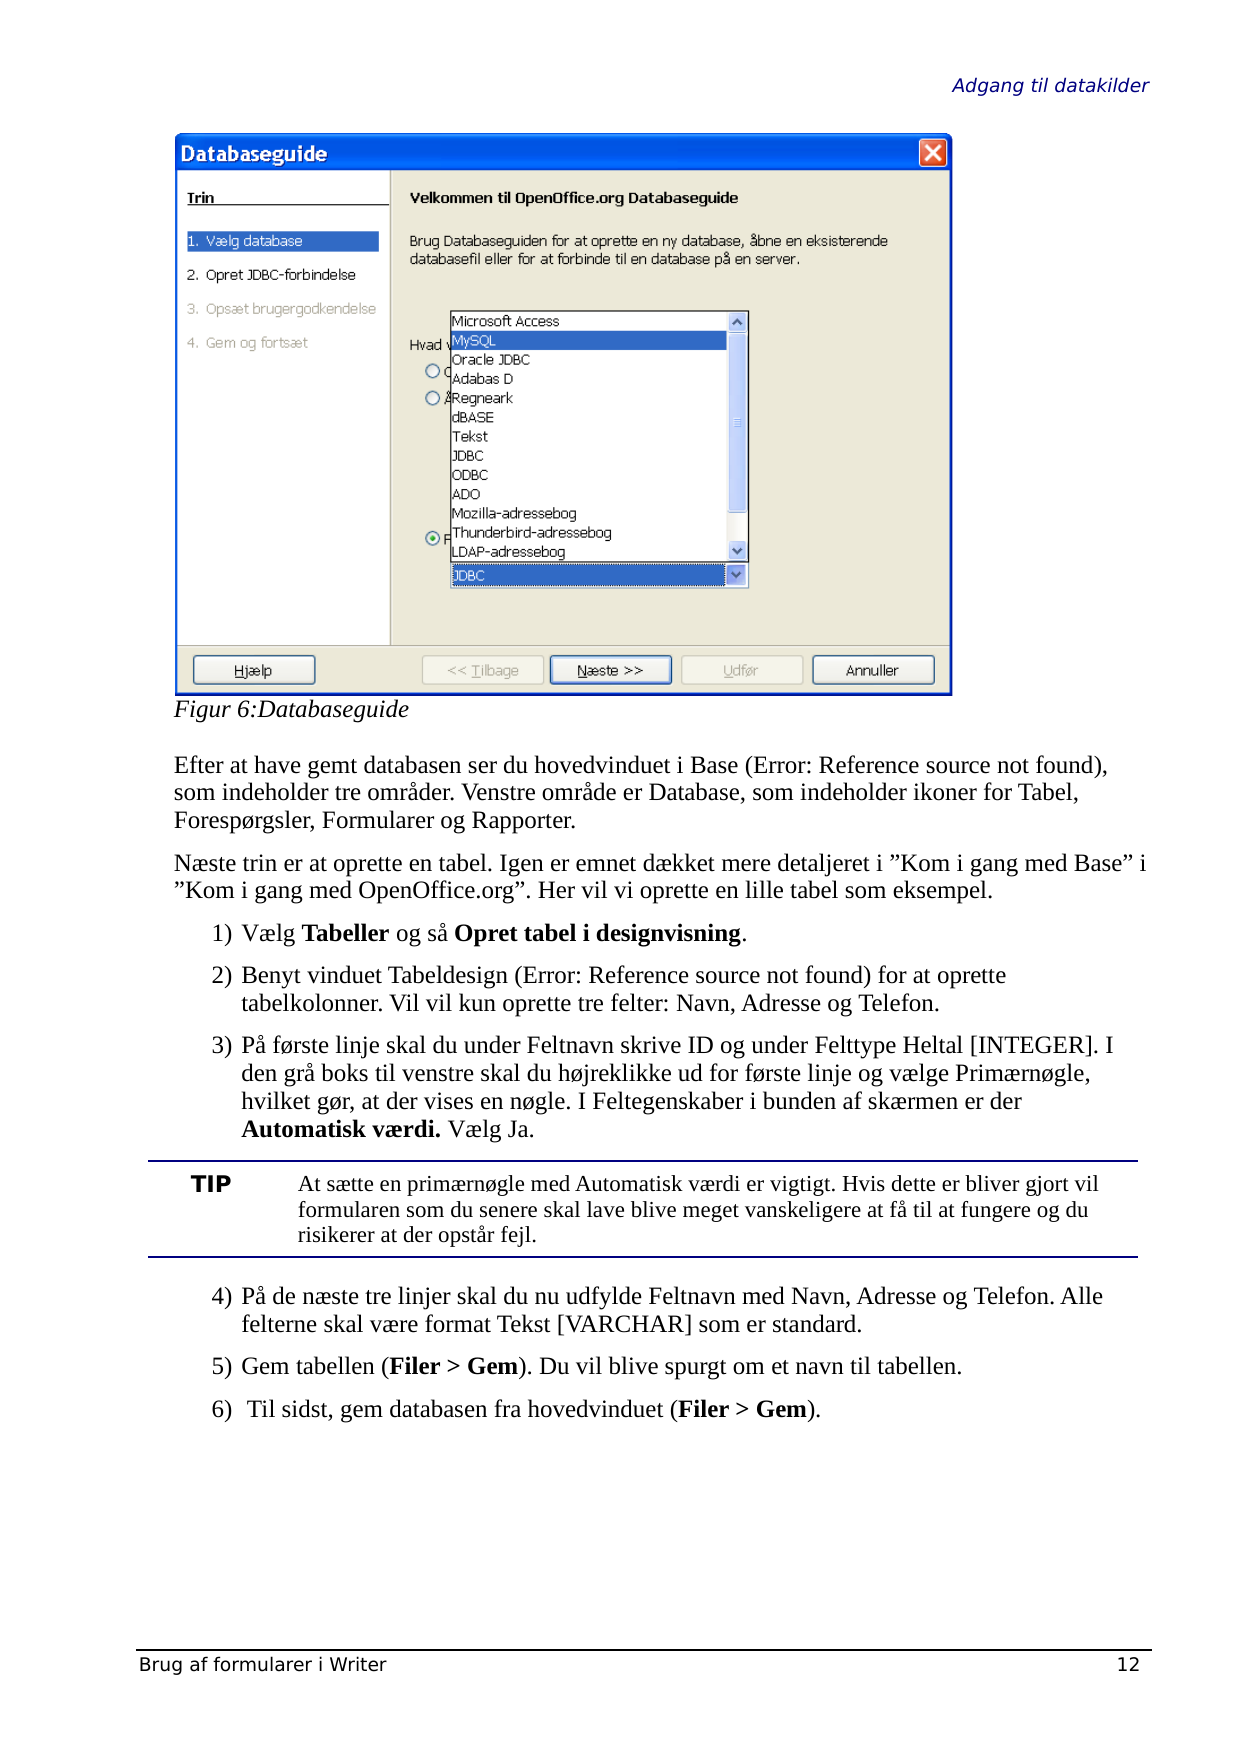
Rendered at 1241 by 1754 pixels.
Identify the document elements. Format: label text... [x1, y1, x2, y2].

text Efter at have gemt databasen ser du hovedvinduet i Base (), som indeholder tre områder. Venstre område er Database, som indeholder ikoner for Tabel, Forespørgsler, Formularer og Rapporter. [174, 751, 1152, 834]
list Benyt vinduet Tabeldesign () for at oprette tabelkolonner. Vil vil kun oprette tre felter: Navn, Adresse og Telefon. [211, 961, 1152, 1017]
list Til sidst, gem databasen fra hovedvinduet (Filer > Gem). [211, 1395, 1152, 1423]
list Gem tabellen (Filer > Gem). Du vil blive spurgt om et navn til tabellen. [211, 1352, 1152, 1380]
picture [175, 133, 953, 696]
list På de næste tre linjer skal du nu udfylde Feltnavn med Navn, Adresse og Telefon. Alle felterne skal være format Tekst [VARCHAR] som er standard. [211, 1282, 1152, 1338]
text Figur 6:Databaseguide [174, 134, 953, 723]
list På første linje skal du under Feltnavn skrive ID og under Felttype Heltal [INTEGER]. I den grå boks til venstre skal du højreklikke ud for første linje og vælge Primærnøgle, hvilket gør, at der vises en nøgle. I Feltegenskaber i bunden af skærmen er der Automatisk værdi. Vælg Ja. [211, 1032, 1152, 1142]
table_header At sætte en primærnøgle med Automatisk værdi er vigtigt. Hvis dette er bliver gjort vil formularen som du senere skal lave blive meget vanskeligere at få til at fungere og du risikerer at der opstår fejl. [274, 1162, 1138, 1256]
table_header TIP [148, 1162, 274, 1256]
text Næste trin er at oprette en tabel. Igen er emnet dækket mere detaljeret i ”Kom i gang med Base” i ”Kom i gang med OpenOffice.org”. Her vil vi oprette en lille tabel som eksempel. [174, 849, 1152, 904]
list Vælg Tabeller og så Opret tabel i designvisning. [211, 919, 1152, 947]
